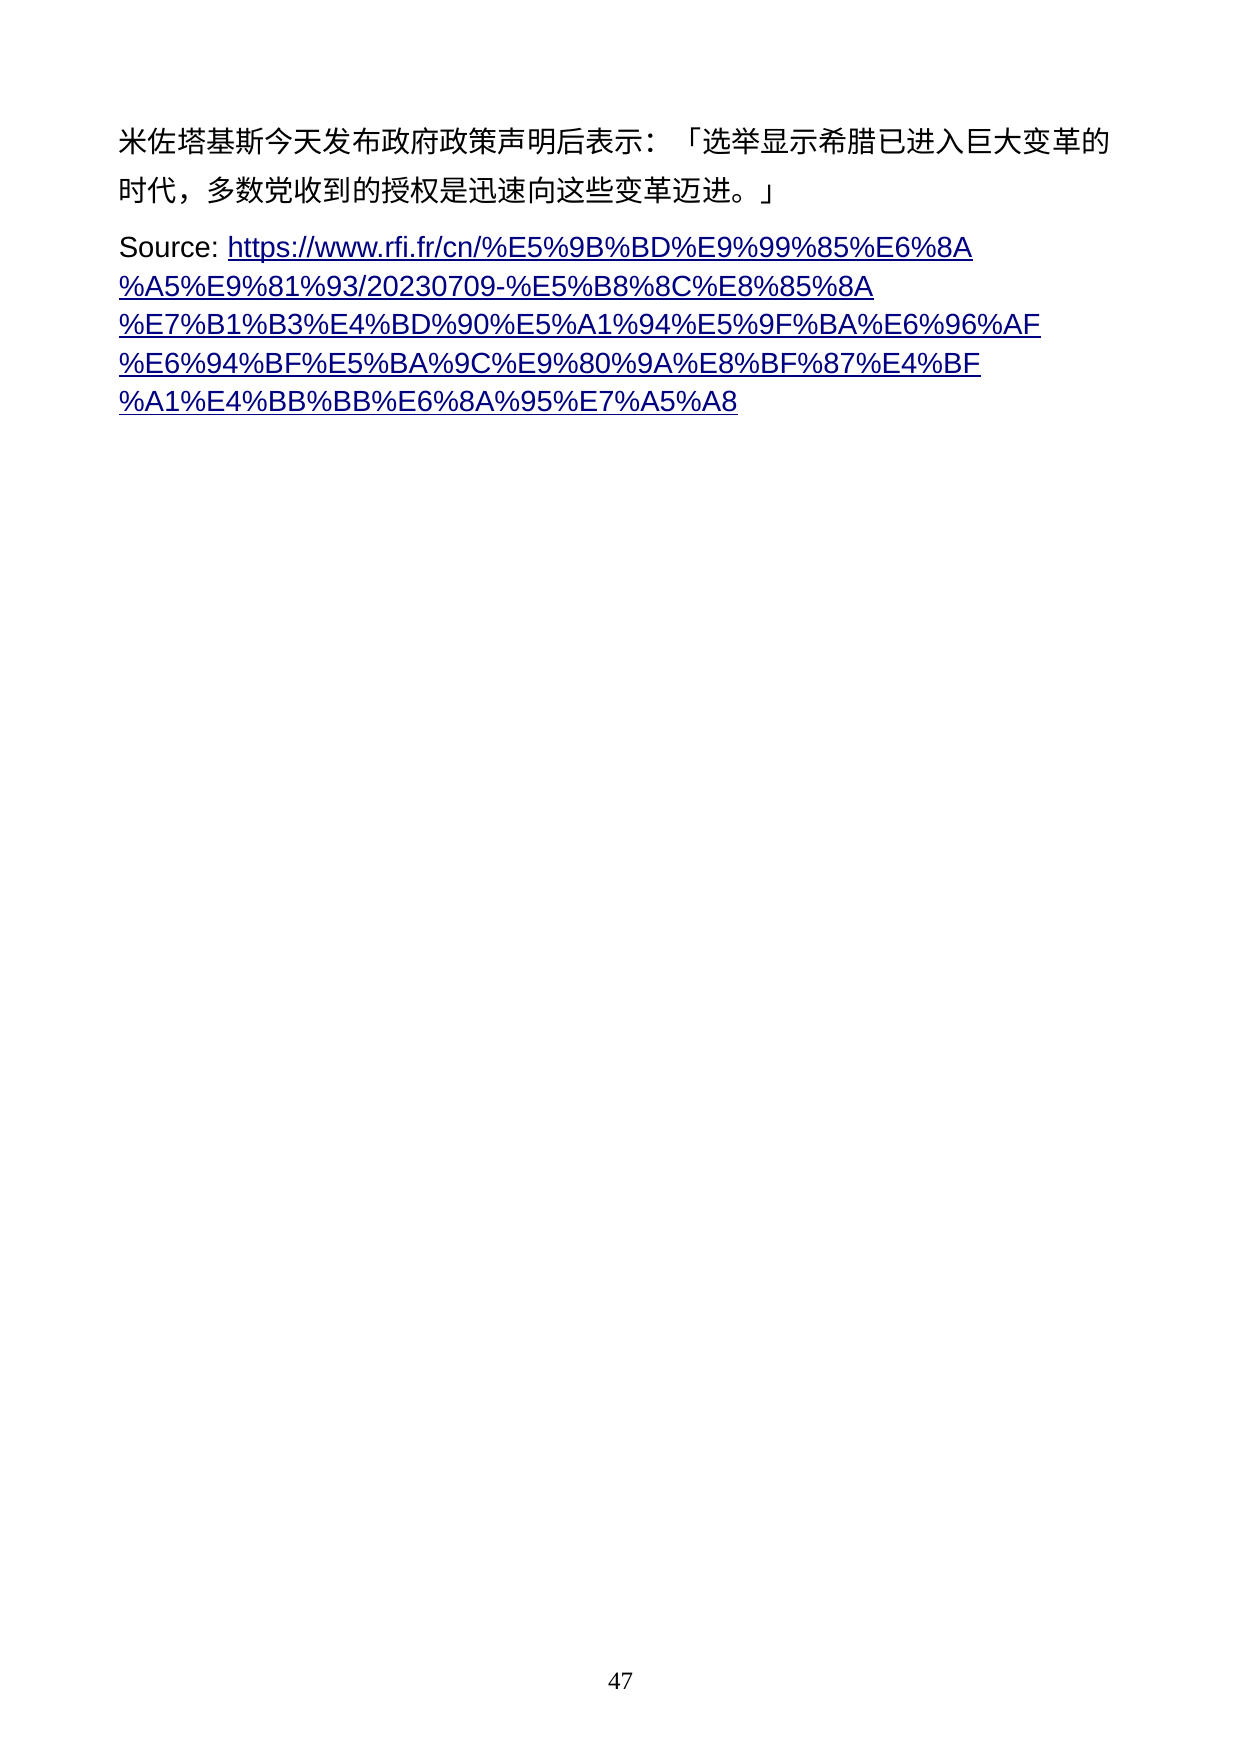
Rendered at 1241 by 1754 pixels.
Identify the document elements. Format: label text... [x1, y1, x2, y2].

text 米佐塔基斯今天发布政府政策声明后表示：「选举显示希腊已进入巨大变革的时代，多数党收到的授权是迅速向这些变革迈进。」 [118, 118, 1122, 209]
text Source: https://www.rfi.fr/cn/%E5%9B%BD%E9%99%85%E6%8A%A5%E9%81%93/20230709-%E5%B8%8C%E8%85%8A%E7%B1%B3%E4%BD%90%E5%A1%94%E5%9F%BA%E6%96%AF%E6%94%BF%E5%BA%9C%E9%80%9A%E8%BF%87%E4%BF%A1%E4%BB%BB%E6%8A%95%E7%A5%A8 [118, 230, 1122, 418]
